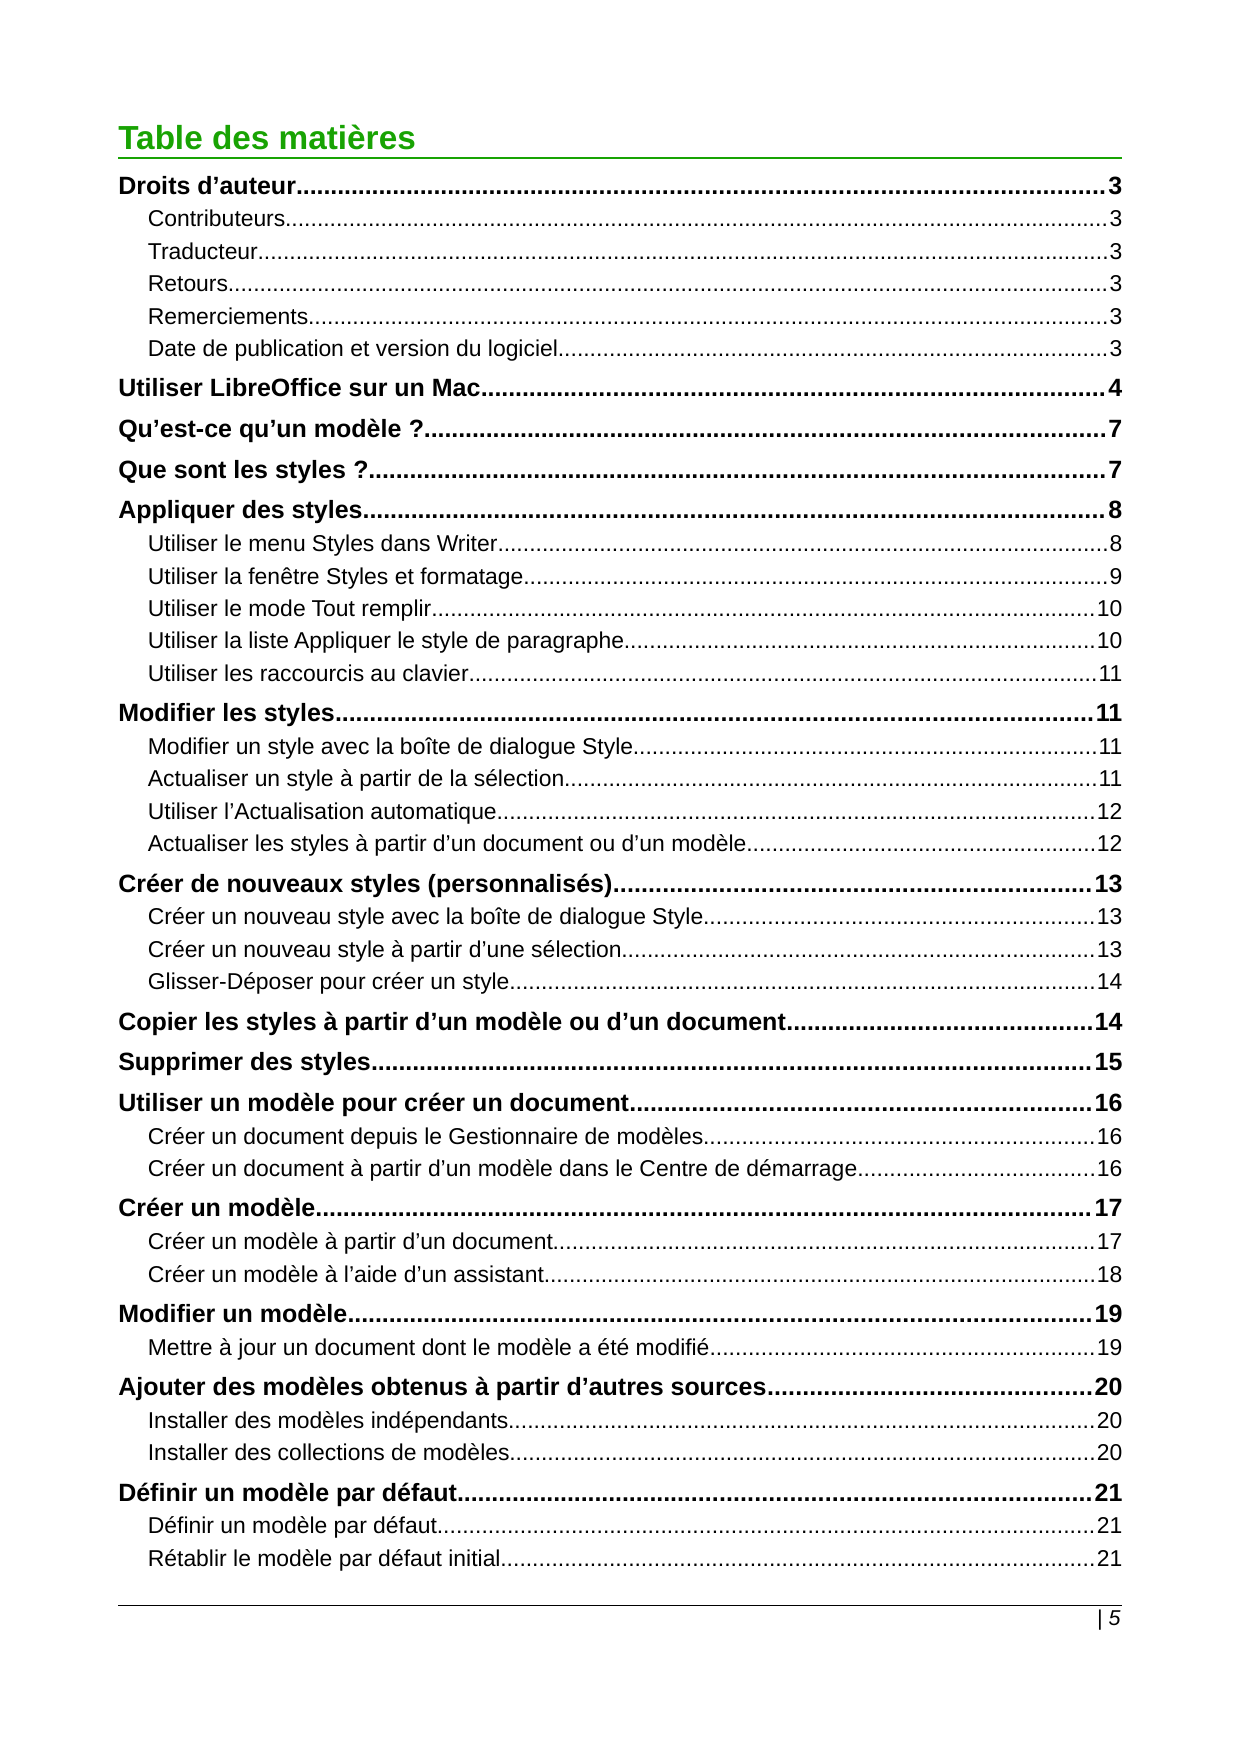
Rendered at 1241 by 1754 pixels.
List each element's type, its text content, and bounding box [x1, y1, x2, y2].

text Utiliser le mode Tout remplir 10 [148, 595, 1122, 621]
text Mettre à jour un document dont le modèle a été modifié 19 [148, 1334, 1122, 1360]
text Créer un document depuis le Gestionnaire de modèles 16 [148, 1123, 1122, 1149]
text Ajouter des modèles obtenus à partir d’autres sources 20 [118, 1372, 1122, 1401]
text Traducteur 3 [148, 238, 1122, 264]
text Créer un modèle à l’aide d’un assistant 18 [148, 1261, 1122, 1287]
text Modifier un modèle 19 [118, 1299, 1122, 1328]
text Appliquer des styles 8 [118, 496, 1122, 524]
text Créer de nouveaux styles (personnalisés) 13 [118, 868, 1122, 897]
text Utiliser l’Actualisation automatique 12 [148, 798, 1122, 824]
text Créer un document à partir d’un modèle dans le Centre de démarrage 16 [148, 1155, 1122, 1181]
text Remerciements 3 [148, 303, 1122, 329]
text Utiliser le menu Styles dans Writer 8 [148, 530, 1122, 557]
text Date de publication et version du logiciel 3 [148, 335, 1122, 361]
text Actualiser un style à partir de la sélection 11 [148, 765, 1122, 792]
text Définir un modèle par défaut 21 [118, 1478, 1122, 1506]
text Créer un modèle 17 [118, 1193, 1122, 1222]
text Glisser-Déposer pour créer un style 14 [148, 968, 1122, 994]
text Utiliser la liste Appliquer le style de paragraphe 10 [148, 627, 1122, 654]
text Retours 3 [148, 270, 1122, 297]
text Droits d’auteur 3 [118, 171, 1122, 199]
text Utiliser un modèle pour créer un document 16 [118, 1088, 1122, 1117]
text Utiliser les raccourcis au clavier 11 [148, 660, 1122, 686]
text Créer un nouveau style à partir d’une sélection 13 [148, 936, 1122, 962]
text Modifier un style avec la boîte de dialogue Style 11 [148, 733, 1122, 759]
text Modifier les styles 11 [118, 698, 1122, 727]
text Supprimer des styles 15 [118, 1047, 1122, 1076]
text Utiliser LibreOffice sur un Mac 4 [118, 373, 1122, 402]
text Que sont les styles ? 7 [118, 455, 1122, 483]
text Installer des collections de modèles 20 [148, 1439, 1122, 1466]
text Contributeurs 3 [148, 205, 1122, 232]
text Créer un modèle à partir d’un document 17 [148, 1228, 1122, 1254]
text Copier les styles à partir d’un modèle ou d’un document 14 [118, 1006, 1122, 1035]
text Installer des modèles indépendants 20 [148, 1407, 1122, 1433]
subtitle Table des matières [118, 118, 1122, 157]
text Rétablir le modèle par défaut initial 21 [148, 1545, 1122, 1571]
text Définir un modèle par défaut 21 [148, 1512, 1122, 1539]
text Créer un nouveau style avec la boîte de dialogue Style 13 [148, 903, 1122, 930]
text Actualiser les styles à partir d’un document ou d’un modèle 12 [148, 830, 1122, 857]
text Utiliser la fenêtre Styles et formatage 9 [148, 563, 1122, 589]
text Qu’est-ce qu’un modèle ? 7 [118, 414, 1122, 443]
